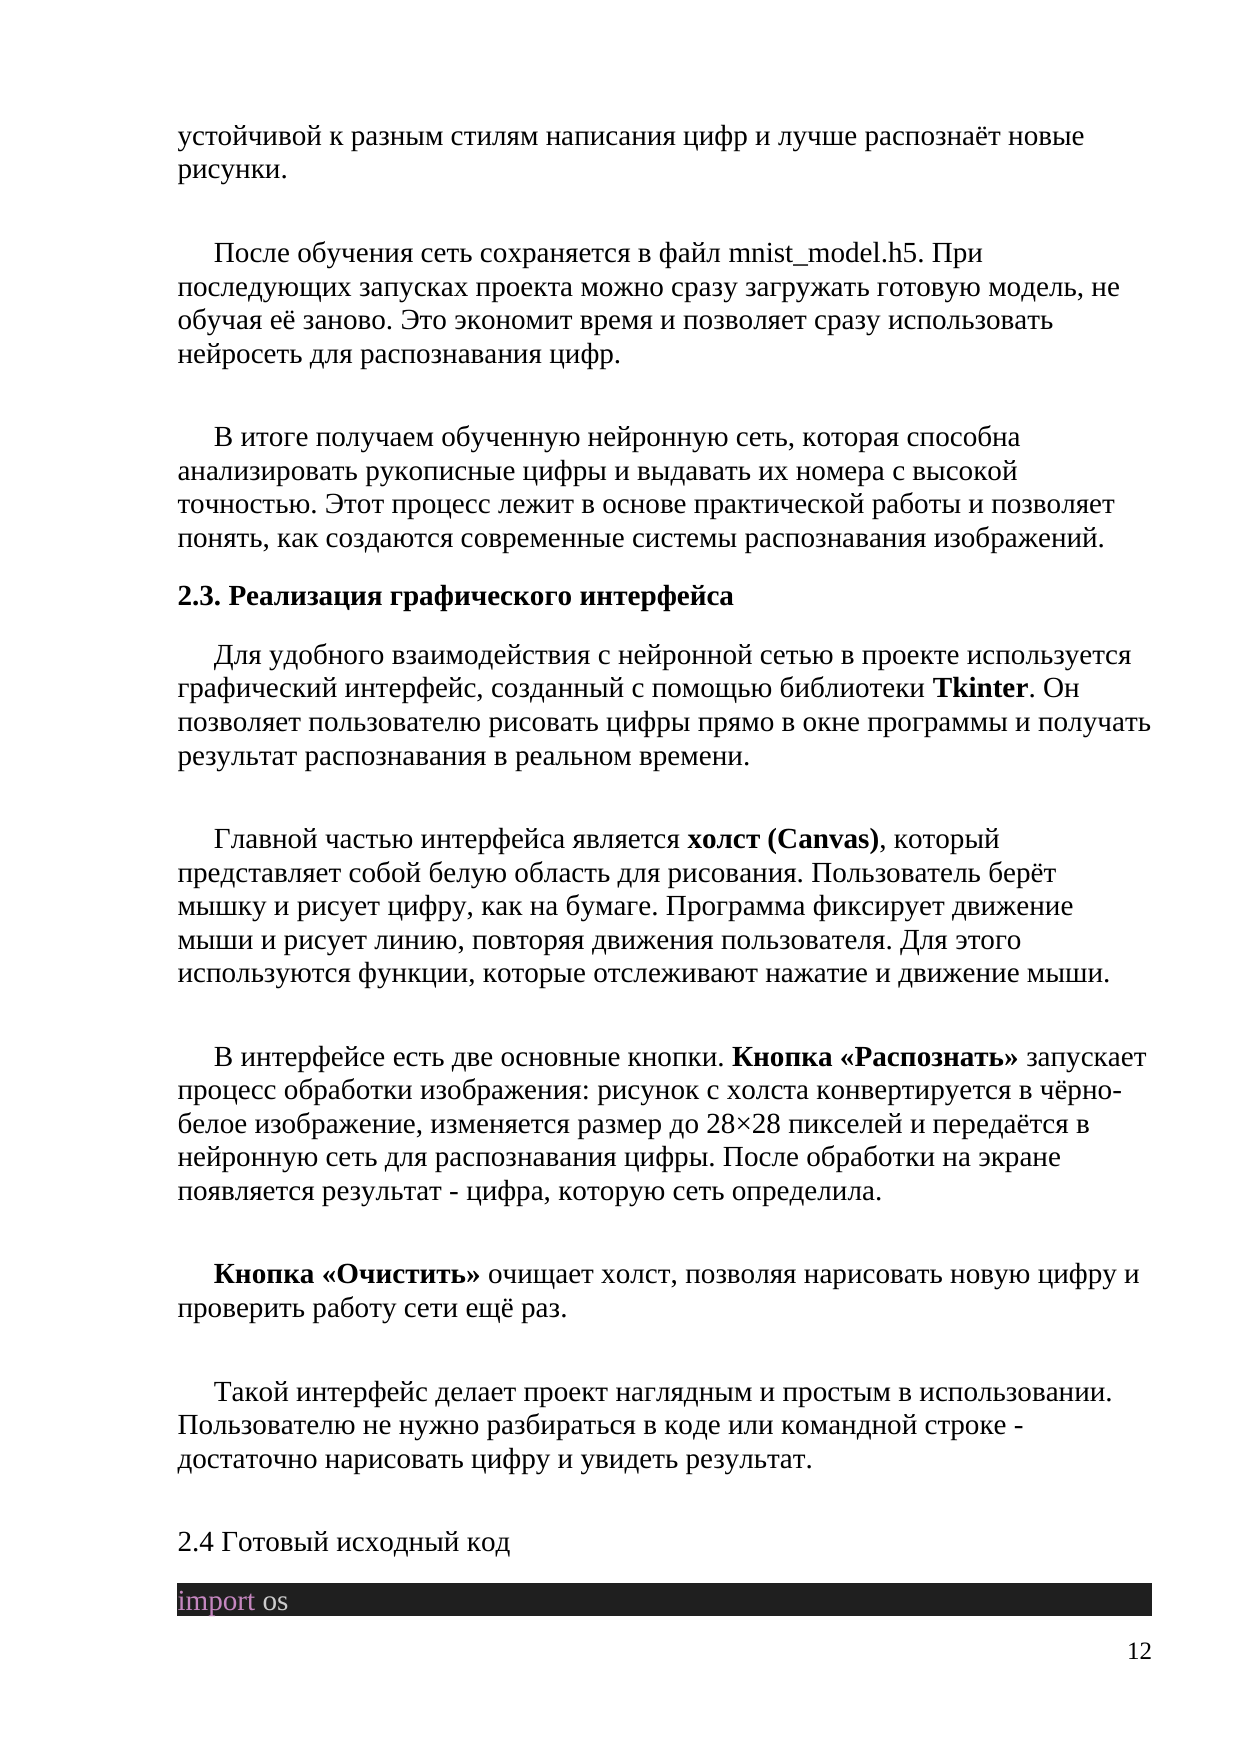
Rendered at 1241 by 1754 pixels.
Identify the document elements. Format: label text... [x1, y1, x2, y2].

text 2.4 Готовый исходный код [177, 1524, 1152, 1558]
text В интерфейсе есть две основные кнопки. Кнопка «Распознать» запускает процесс обработки изображения: рисунок с холста конвертируется в чёрно-белое изображение, изменяется размер до 28×28 пикселей и передаётся в нейронную сеть для распознавания цифры. После обработки на экране появляется результат - цифра, которую сеть определила. [177, 1039, 1152, 1207]
text import os [177, 1583, 1152, 1616]
text Главной частью интерфейса является холст (Canvas), который представляет собой белую область для рисования. Пользователь берёт мышку и рисует цифру, как на бумаге. Программа фиксирует движение мыши и рисует линию, повторяя движения пользователя. Для этого используются функции, которые отслеживают нажатие и движение мыши. [177, 821, 1152, 989]
text устойчивой к разным стилям написания цифр и лучше распознаёт новые рисунки. [177, 118, 1152, 185]
text Для удобного взаимодействия с нейронной сетью в проекте используется графический интерфейс, созданный с помощью библиотеки Tkinter. Он позволяет пользователю рисовать цифры прямо в окне программы и получать результат распознавания в реальном времени. [177, 637, 1152, 771]
text Кнопка «Очистить» очищает холст, позволяя нарисовать новую цифру и проверить работу сети ещё раз. [177, 1257, 1152, 1324]
text 2.3. Реализация графического интерфейса [177, 578, 1152, 612]
text В итоге получаем обученную нейронную сеть, которая способна анализировать рукописные цифры и выдавать их номера с высокой точностью. Этот процесс лежит в основе практической работы и позволяет понять, как создаются современные системы распознавания изображений. [177, 419, 1152, 553]
text После обучения сеть сохраняется в файл mnist_model.h5. При последующих запусках проекта можно сразу загружать готовую модель, не обучая её заново. Это экономит время и позволяет сразу использовать нейросеть для распознавания цифр. [177, 235, 1152, 369]
text Такой интерфейс делает проект наглядным и простым в использовании. Пользователю не нужно разбираться в коде или командной строке - достаточно нарисовать цифру и увидеть результат. [177, 1374, 1152, 1474]
